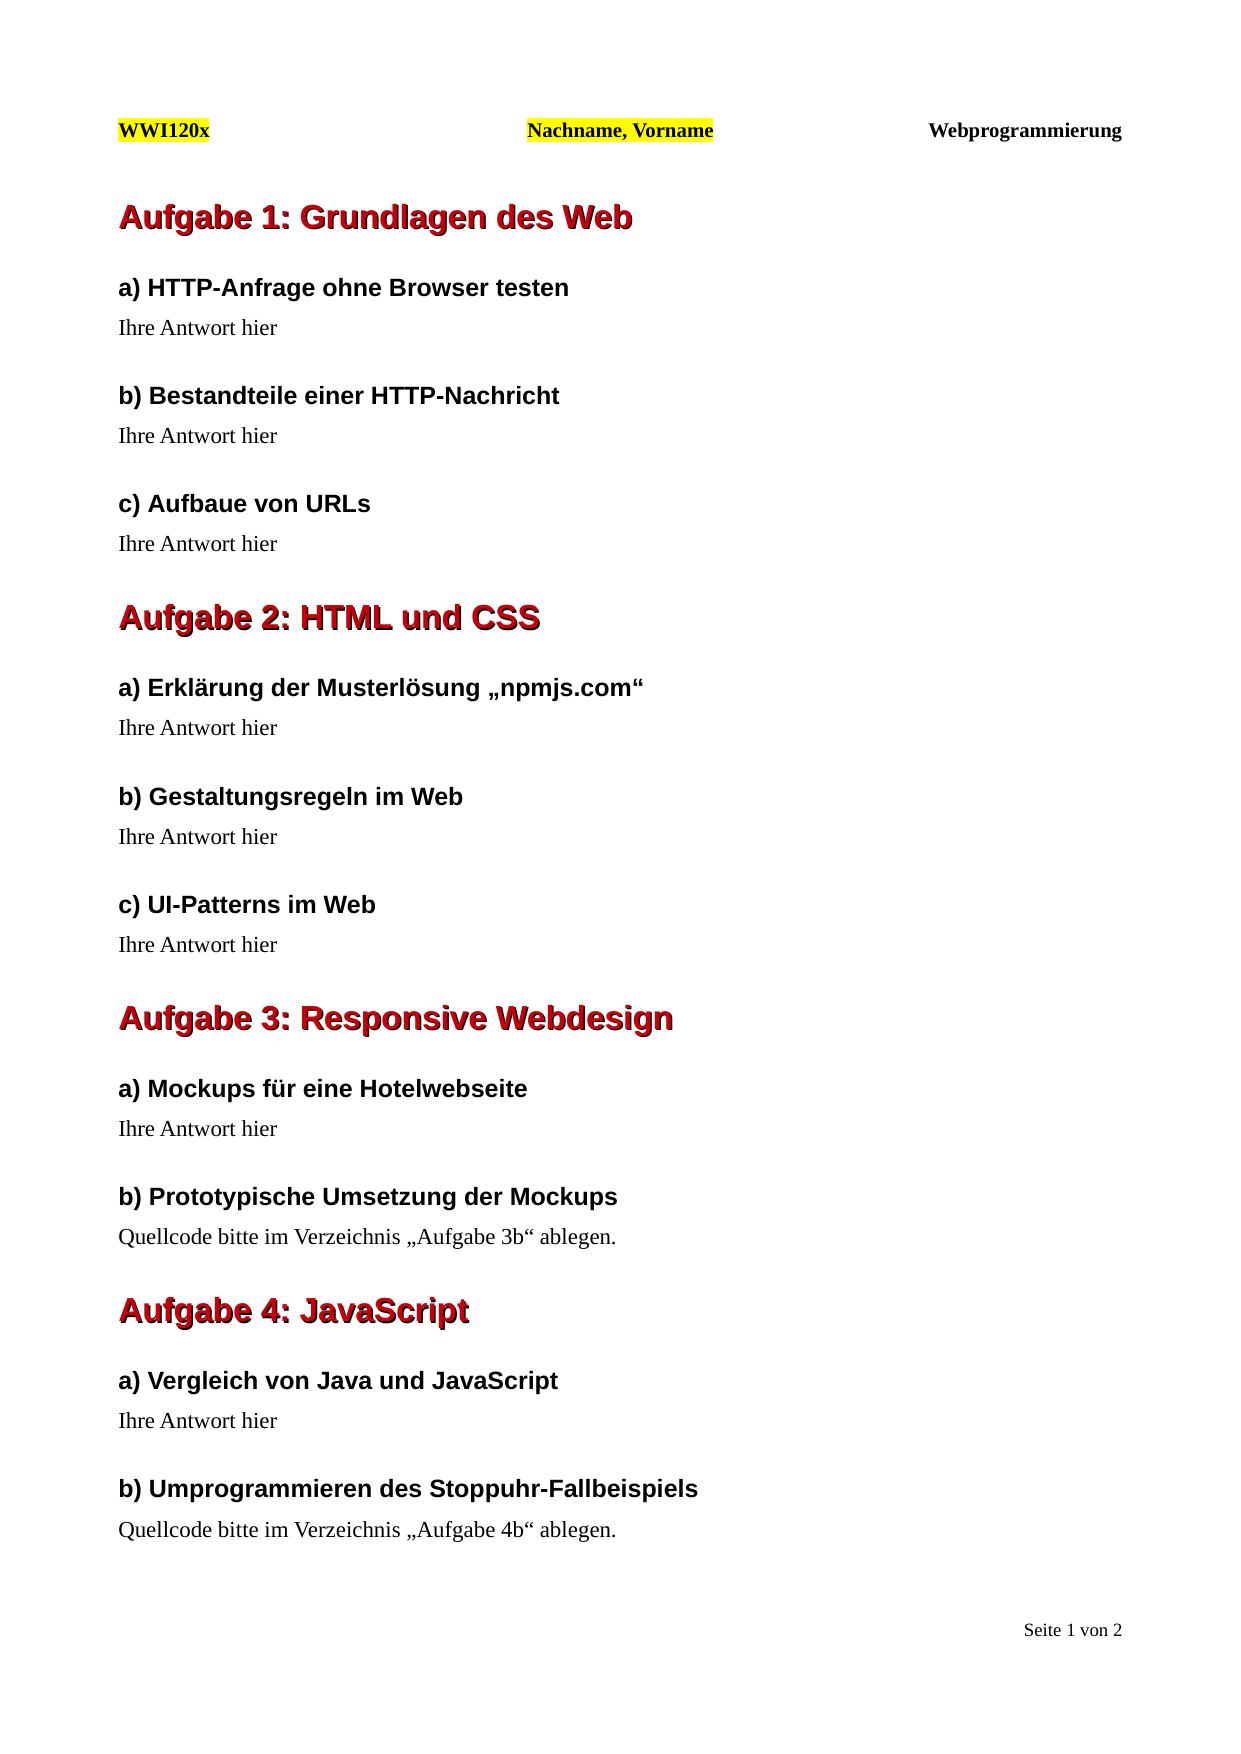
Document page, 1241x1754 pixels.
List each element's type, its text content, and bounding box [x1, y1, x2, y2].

title Aufgabe 2: HTML und CSS [118, 597, 1122, 636]
subtitle a) Mockups für eine Hotelwebseite [118, 1074, 1122, 1103]
subtitle c) UI-Patterns im Web [118, 890, 1122, 918]
text Quellcode bitte im Verzeichnis „Aufgabe 3b“ ablegen. [118, 1223, 1122, 1250]
subtitle c) Aufbaue von URLs [118, 489, 1122, 518]
title Aufgabe 4: JavaScript [118, 1290, 1122, 1329]
subtitle b) Umprogrammieren des Stoppuhr-Fallbeispiels [118, 1474, 1122, 1503]
subtitle a) Vergleich von Java und JavaScript [118, 1366, 1122, 1395]
subtitle b) Bestandteile einer HTTP-Nachricht [118, 381, 1122, 409]
text Ihre Antwort hier [118, 530, 1122, 557]
text Ihre Antwort hier [118, 422, 1122, 448]
text Ihre Antwort hier [118, 1115, 1122, 1141]
text Ihre Antwort hier [118, 931, 1122, 957]
subtitle b) Gestaltungsregeln im Web [118, 781, 1122, 810]
subtitle b) Prototypische Umsetzung der Mockups [118, 1182, 1122, 1211]
text Ihre Antwort hier [118, 1407, 1122, 1434]
text Quellcode bitte im Verzeichnis „Aufgabe 4b“ ablegen. [118, 1516, 1122, 1542]
text Ihre Antwort hier [118, 714, 1122, 741]
subtitle a) HTTP-Anfrage ohne Browser testen [118, 273, 1122, 301]
text Ihre Antwort hier [118, 823, 1122, 849]
title Aufgabe 1: Grundlagen des Web [118, 197, 1122, 235]
subtitle a) Erklärung der Musterlösung „npmjs.com“ [118, 673, 1122, 702]
title Aufgabe 3: Responsive Webdesign [118, 998, 1122, 1036]
text Ihre Antwort hier [118, 314, 1122, 340]
